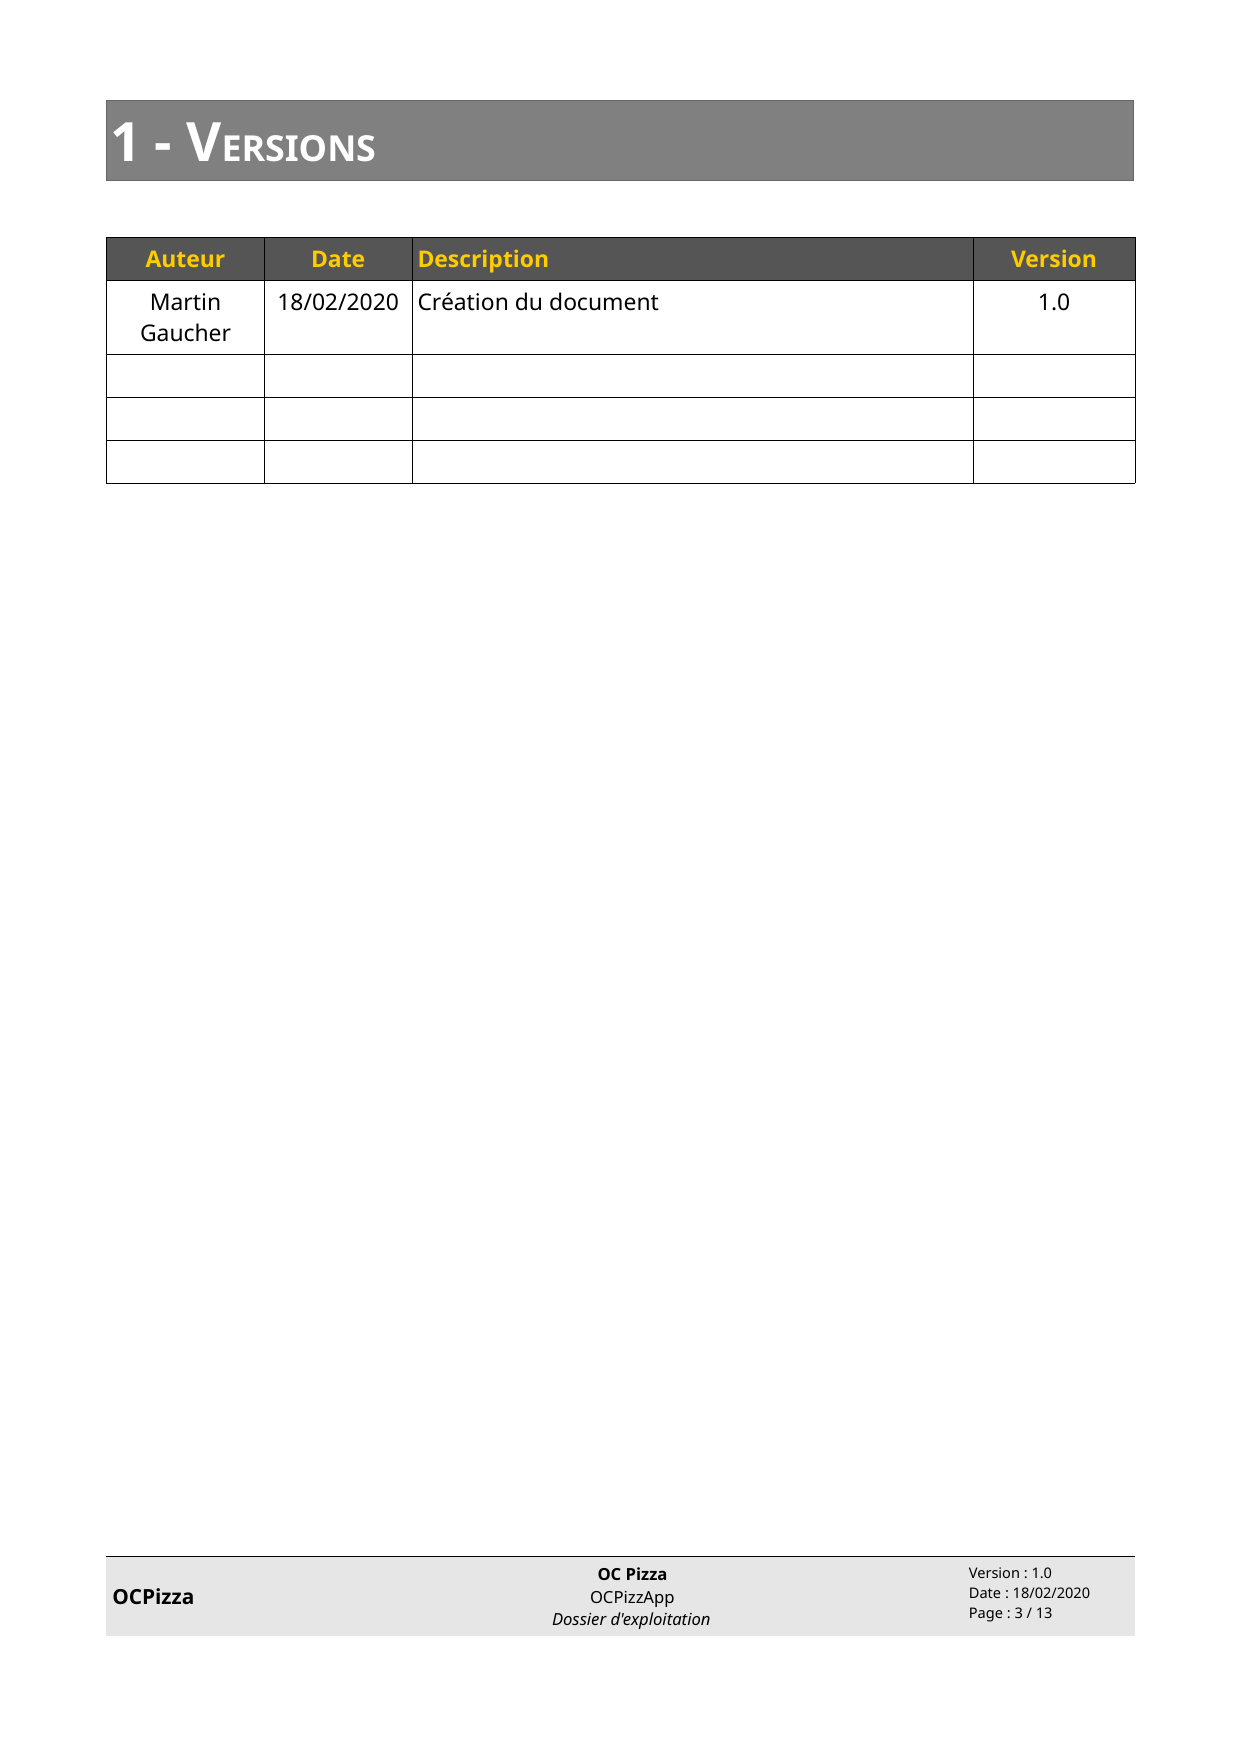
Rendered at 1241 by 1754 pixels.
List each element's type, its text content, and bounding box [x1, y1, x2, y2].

table_cell [265, 441, 412, 482]
table_cell [974, 355, 1135, 397]
table_header Description [413, 238, 973, 280]
table_cell [413, 441, 973, 482]
table_header Version [974, 238, 1135, 280]
subtitle Versions [107, 101, 1133, 180]
table_header Auteur [107, 238, 264, 280]
table_cell [107, 441, 264, 482]
table_cell [265, 355, 412, 397]
table_cell [413, 398, 973, 440]
table_cell [413, 355, 973, 397]
table_header Date [265, 238, 412, 280]
table_cell [107, 355, 264, 397]
table_cell [974, 398, 1135, 440]
table_cell [974, 441, 1135, 482]
table_cell 18/02/2020 [265, 281, 412, 354]
table_cell [265, 398, 412, 440]
table_cell Création du document [413, 281, 973, 354]
table_cell 1.0 [974, 281, 1135, 354]
table_cell Martin Gaucher [107, 281, 264, 354]
table_cell [107, 398, 264, 440]
